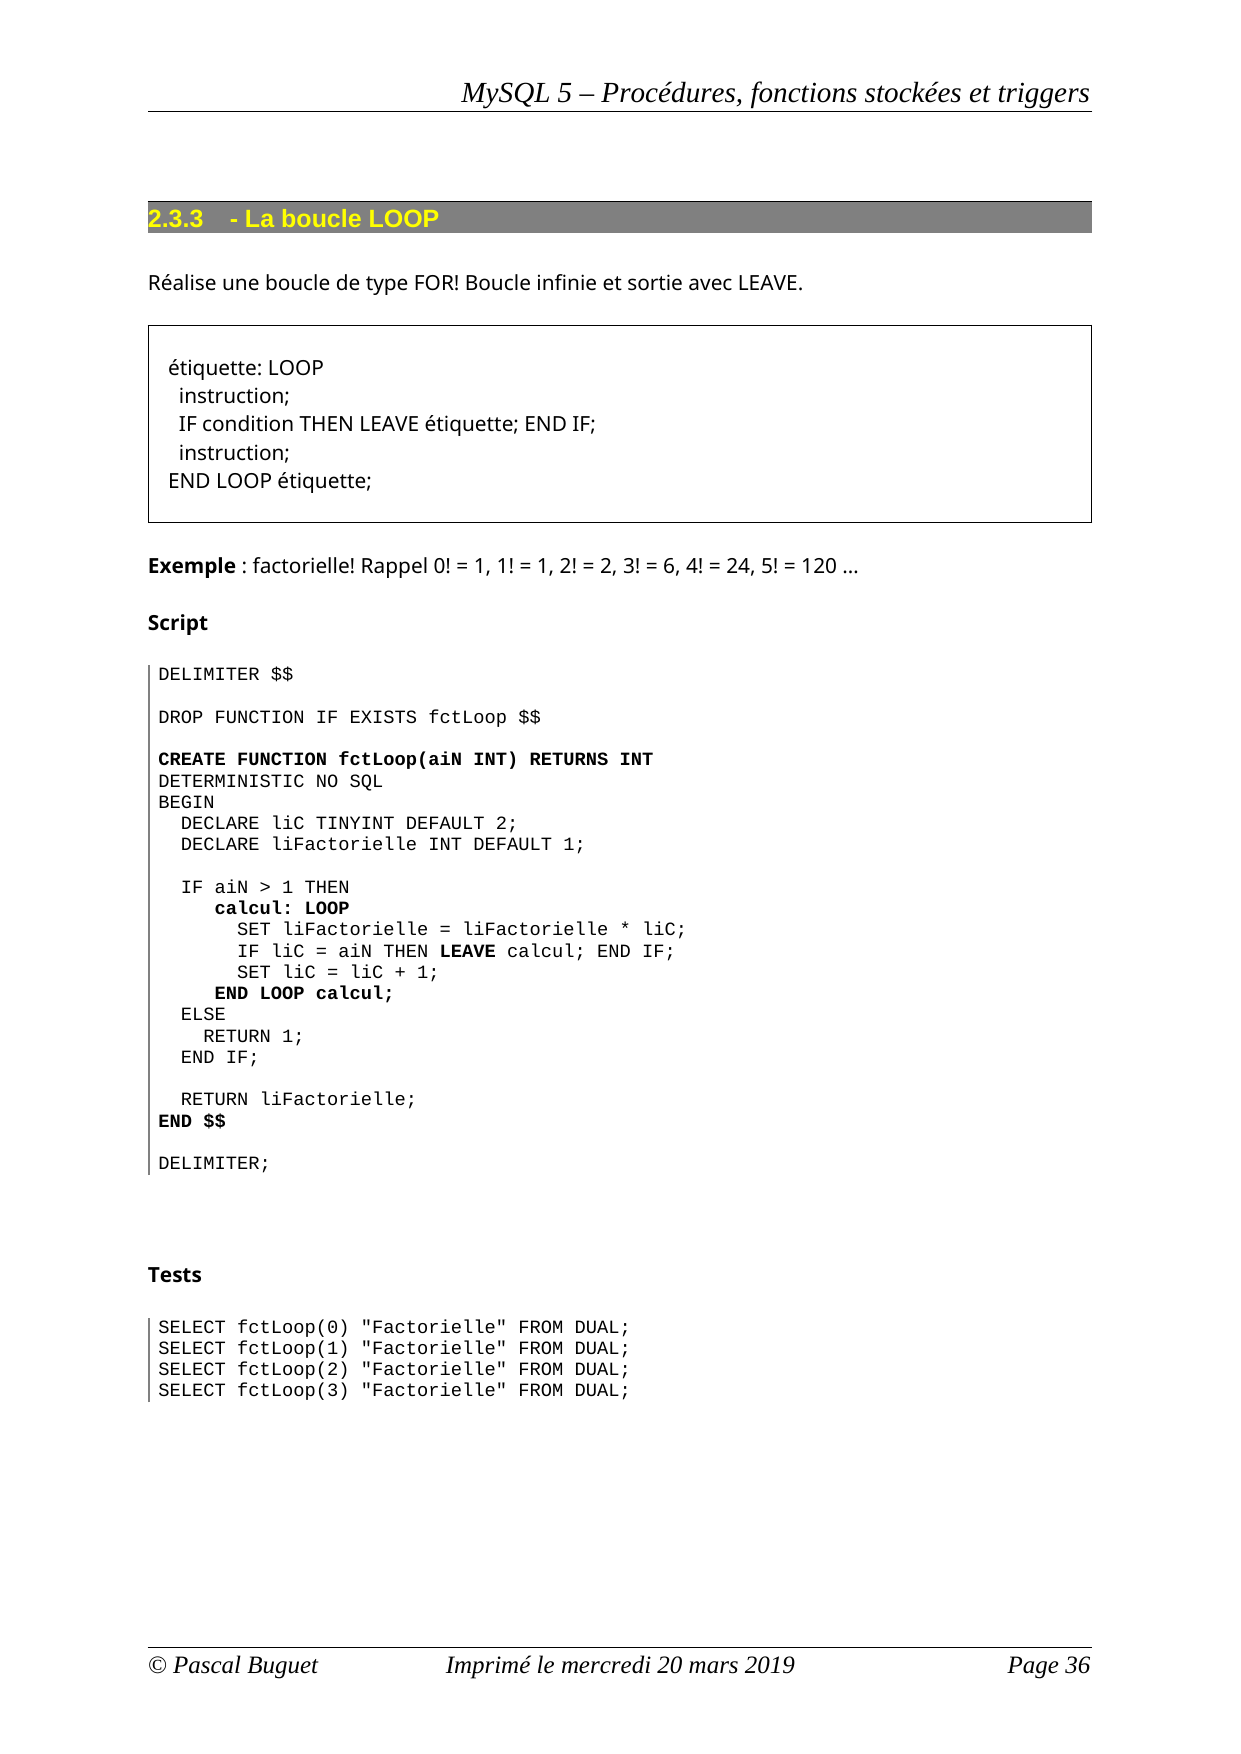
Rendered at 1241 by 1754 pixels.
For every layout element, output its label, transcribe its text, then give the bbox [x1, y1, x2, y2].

text SELECT fctLoop(1) "Factorielle" FROM DUAL; [150, 1339, 1092, 1360]
text RETURN 1; [150, 1026, 1092, 1048]
text étiquette: LOOP [149, 326, 1091, 353]
subtitle - La boucle LOOP [148, 202, 1092, 233]
text SET liC = liC + 1; [150, 963, 1092, 984]
text Tests [148, 1261, 1092, 1289]
text SET liFactorielle = liFactorielle * liC; [150, 920, 1092, 941]
text DROP FUNCTION IF EXISTS fctLoop $$ [150, 708, 1092, 729]
text SELECT fctLoop(0) "Factorielle" FROM DUAL; [148, 1317, 1092, 1339]
text calcul: LOOP [150, 899, 1092, 920]
text END $$ [150, 1111, 1092, 1133]
text RETURN liFactorielle; [150, 1090, 1092, 1111]
text END LOOP calcul; [150, 984, 1092, 1005]
text IF condition THEN LEAVE étiquette; END IF; [149, 381, 1091, 410]
text SELECT fctLoop(3) "Factorielle" FROM DUAL; [150, 1381, 1092, 1402]
text DELIMITER $$ [150, 665, 1092, 686]
text Script [148, 608, 1092, 637]
text instruction; [149, 410, 1091, 438]
text IF liC = aiN THEN LEAVE calcul; END IF; [150, 941, 1092, 963]
text DECLARE liC TINYINT DEFAULT 2; [150, 814, 1092, 835]
text SELECT fctLoop(2) "Factorielle" FROM DUAL; [150, 1360, 1092, 1381]
text END IF; [150, 1048, 1092, 1069]
text END LOOP étiquette; [149, 438, 1091, 522]
text DETERMINISTIC NO SQL [150, 771, 1092, 793]
text Réalise une boucle de type FOR! Boucle infinie et sortie avec LEAVE. [148, 268, 1092, 296]
text DELIMITER; [150, 1154, 1092, 1175]
text IF aiN > 1 THEN [150, 878, 1092, 899]
text instruction; [149, 353, 1091, 381]
text BEGIN [150, 793, 1092, 814]
text CREATE FUNCTION fctLoop(aiN INT) RETURNS INT [150, 750, 1092, 771]
text ELSE [150, 1005, 1092, 1026]
text DECLARE liFactorielle INT DEFAULT 1; [150, 835, 1092, 856]
text Exemple : factorielle! Rappel 0! = 1, 1! = 1, 2! = 2, 3! = 6, 4! = 24, 5! = 120 … [148, 551, 1092, 580]
